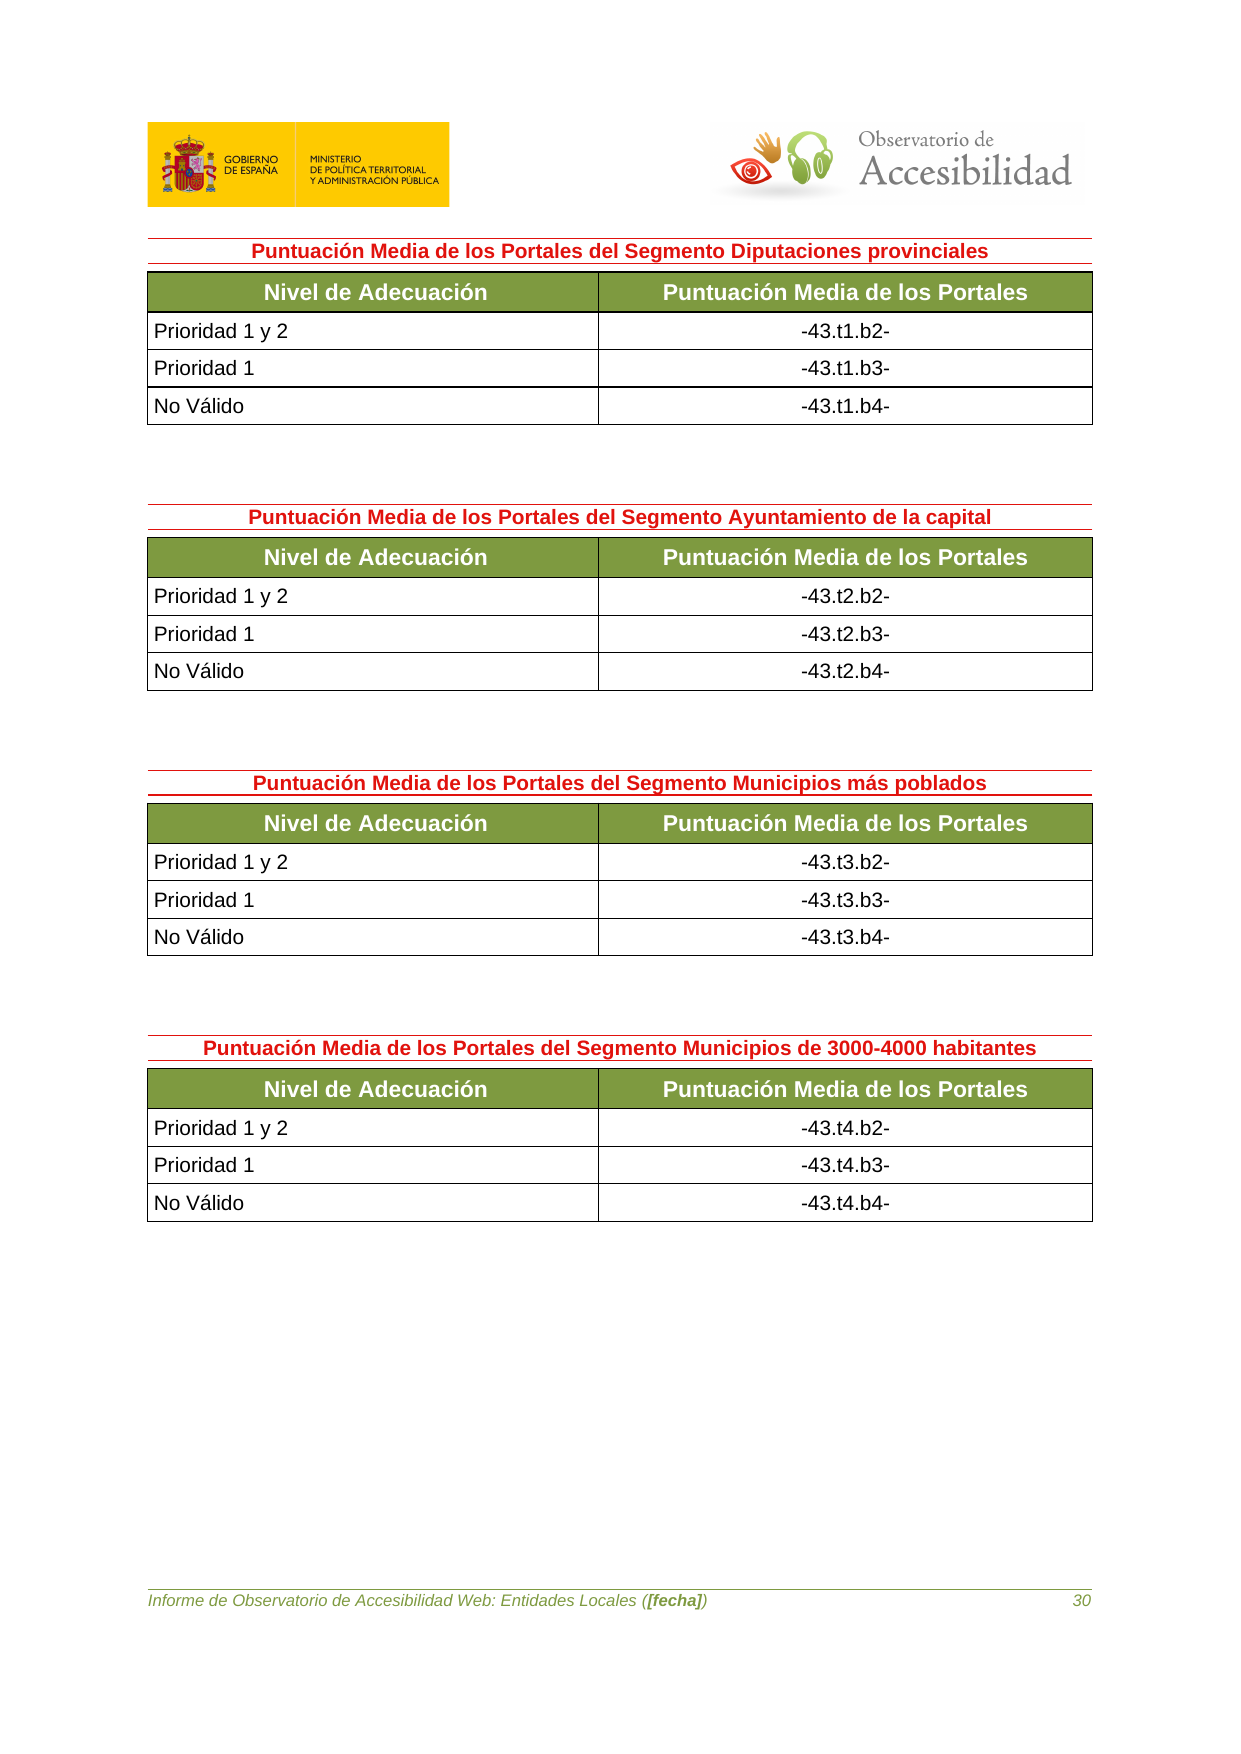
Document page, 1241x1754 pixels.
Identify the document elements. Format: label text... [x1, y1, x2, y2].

table_cell -43.t2.b3- [599, 616, 1092, 652]
table_cell Prioridad 1 [148, 1147, 598, 1183]
table_cell -43.t1.b4- [599, 388, 1092, 424]
table_cell -43.t2.b2- [599, 578, 1092, 614]
table_cell Prioridad 1 [148, 350, 598, 386]
table_cell -43.t4.b3- [599, 1147, 1092, 1183]
table_cell Prioridad 1 y 2 [148, 578, 598, 614]
table_cell Prioridad 1 [148, 616, 598, 652]
table_header Nivel de Adecuación [148, 804, 598, 843]
table_cell Prioridad 1 y 2 [148, 1109, 598, 1146]
table_header Nivel de Adecuación [148, 1069, 598, 1108]
table_header Puntuación Media de los Portales [599, 273, 1092, 311]
table_cell Prioridad 1 [148, 881, 598, 918]
table_cell -43.t4.b4- [599, 1184, 1092, 1221]
table_cell No Válido [148, 653, 598, 689]
text Puntuación Media de los Portales del Segmento Municipios de 3000-4000 habitantes [148, 1036, 1092, 1060]
text Puntuación Media de los Portales del Segmento Diputaciones provinciales [148, 239, 1092, 263]
table_header Nivel de Adecuación [148, 538, 598, 577]
table_header Puntuación Media de los Portales [599, 538, 1092, 577]
table_cell -43.t1.b3- [599, 350, 1092, 386]
table_cell -43.t1.b2- [599, 313, 1092, 349]
table_cell -43.t3.b3- [599, 881, 1092, 918]
table_cell -43.t2.b4- [599, 653, 1092, 689]
text Puntuación Media de los Portales del Segmento Municipios más poblados [148, 771, 1092, 794]
table_cell No Válido [148, 1184, 598, 1221]
table_header Nivel de Adecuación [148, 273, 598, 311]
table_cell -43.t3.b2- [599, 844, 1092, 880]
text Puntuación Media de los Portales del Segmento Ayuntamiento de la capital [148, 505, 1092, 529]
table_cell No Válido [148, 919, 598, 955]
table_cell Prioridad 1 y 2 [148, 313, 598, 349]
table_header Puntuación Media de los Portales [599, 1069, 1092, 1108]
table_cell -43.t4.b2- [599, 1109, 1092, 1146]
table_cell -43.t3.b4- [599, 919, 1092, 955]
table_cell No Válido [148, 388, 598, 424]
table_cell Prioridad 1 y 2 [148, 844, 598, 880]
table_header Puntuación Media de los Portales [599, 804, 1092, 843]
